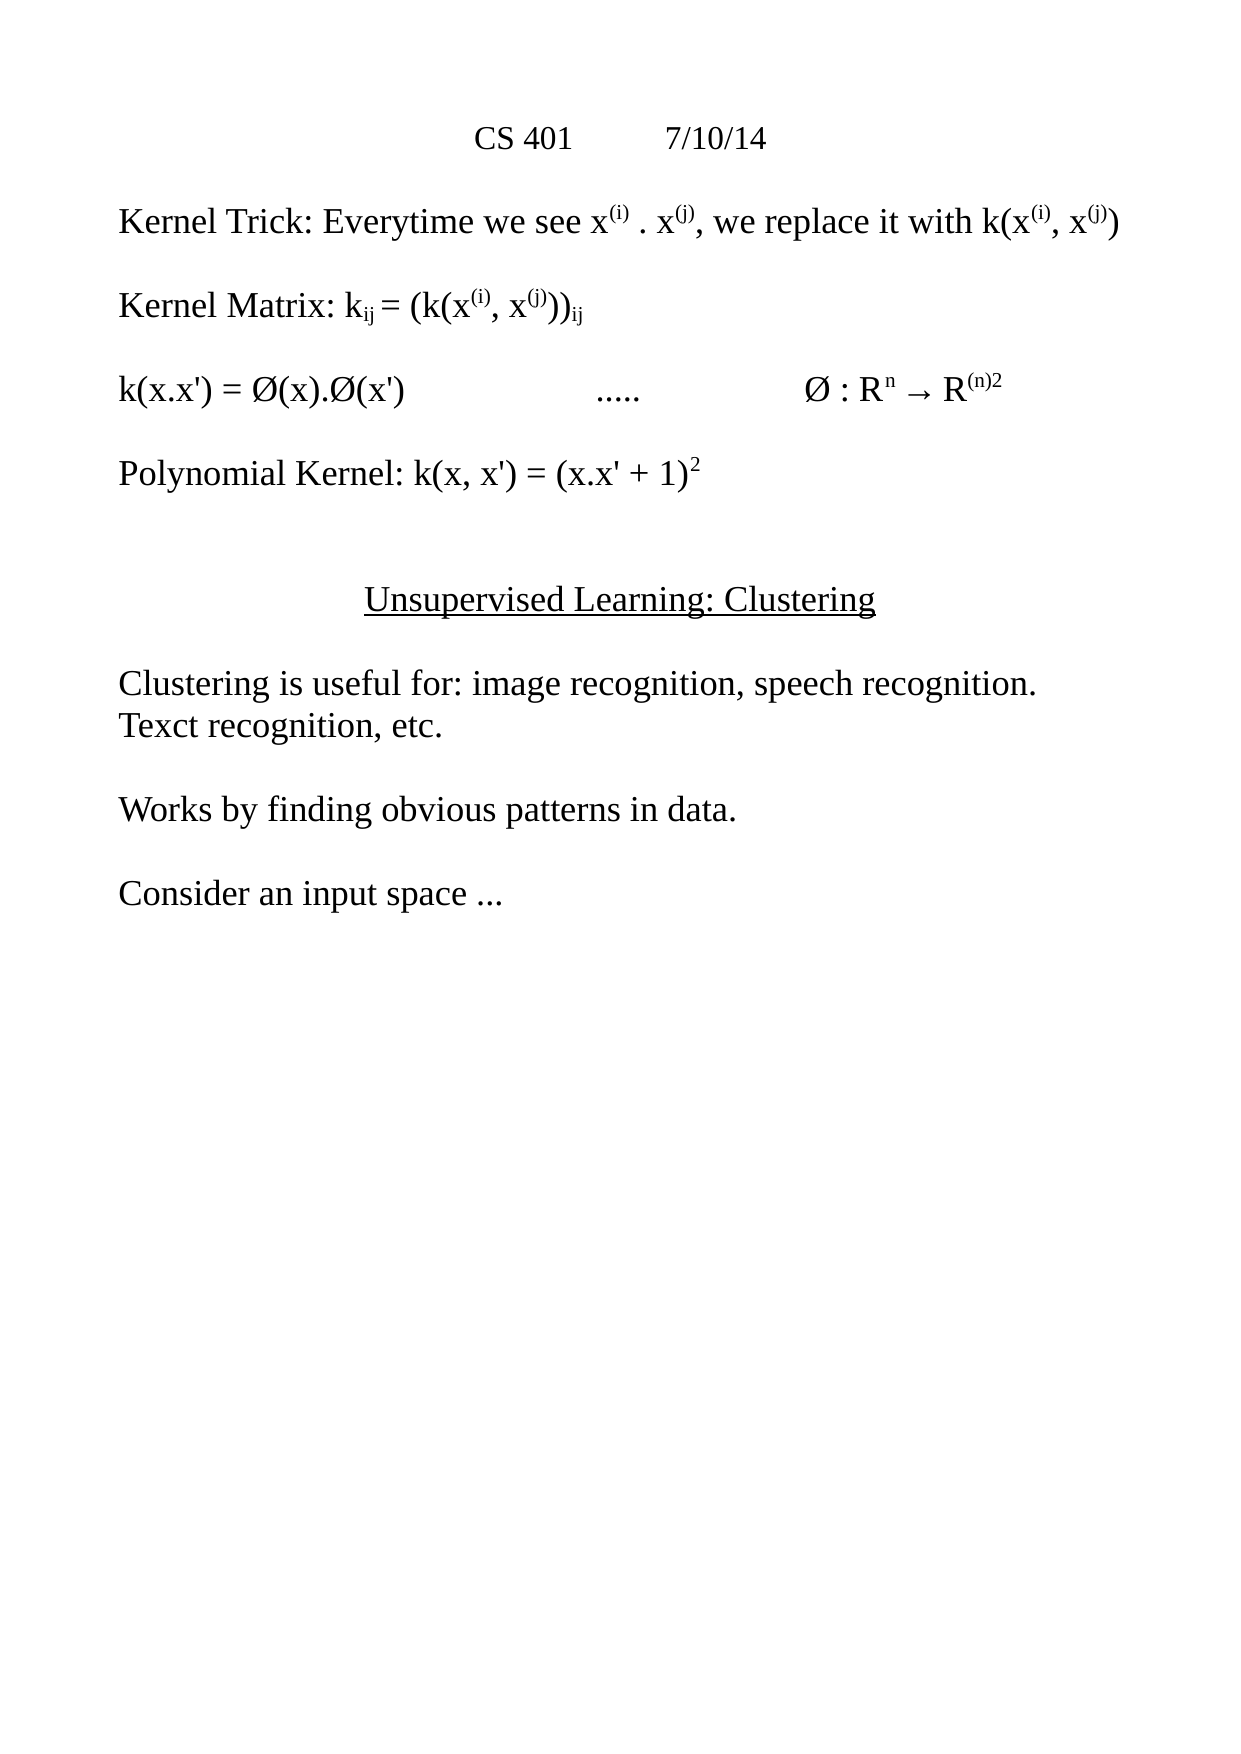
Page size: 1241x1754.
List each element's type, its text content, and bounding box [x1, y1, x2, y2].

text k(x.x') = Ø(x).Ø(x') ..... Ø : Rn → R(n)2 [118, 367, 1122, 409]
text Kernel Trick: Everytime we see x(i) . x(j), we replace it with k(x(i), x(j)) [118, 199, 1122, 242]
text Clustering is useful for: image recognition, speech recognition. Texct recognition, etc. [118, 661, 1122, 745]
text Kernel Matrix: kij = (k(x(i), x(j)))ij [118, 283, 1122, 326]
text Polynomial Kernel: k(x, x') = (x.x' + 1)2 [118, 451, 1122, 493]
text CS 401 7/10/14 [118, 118, 1122, 156]
text Consider an input space ... [118, 871, 1122, 913]
text Works by finding obvious patterns in data. [118, 787, 1122, 829]
text Unsupervised Learning: Clustering [118, 577, 1122, 619]
